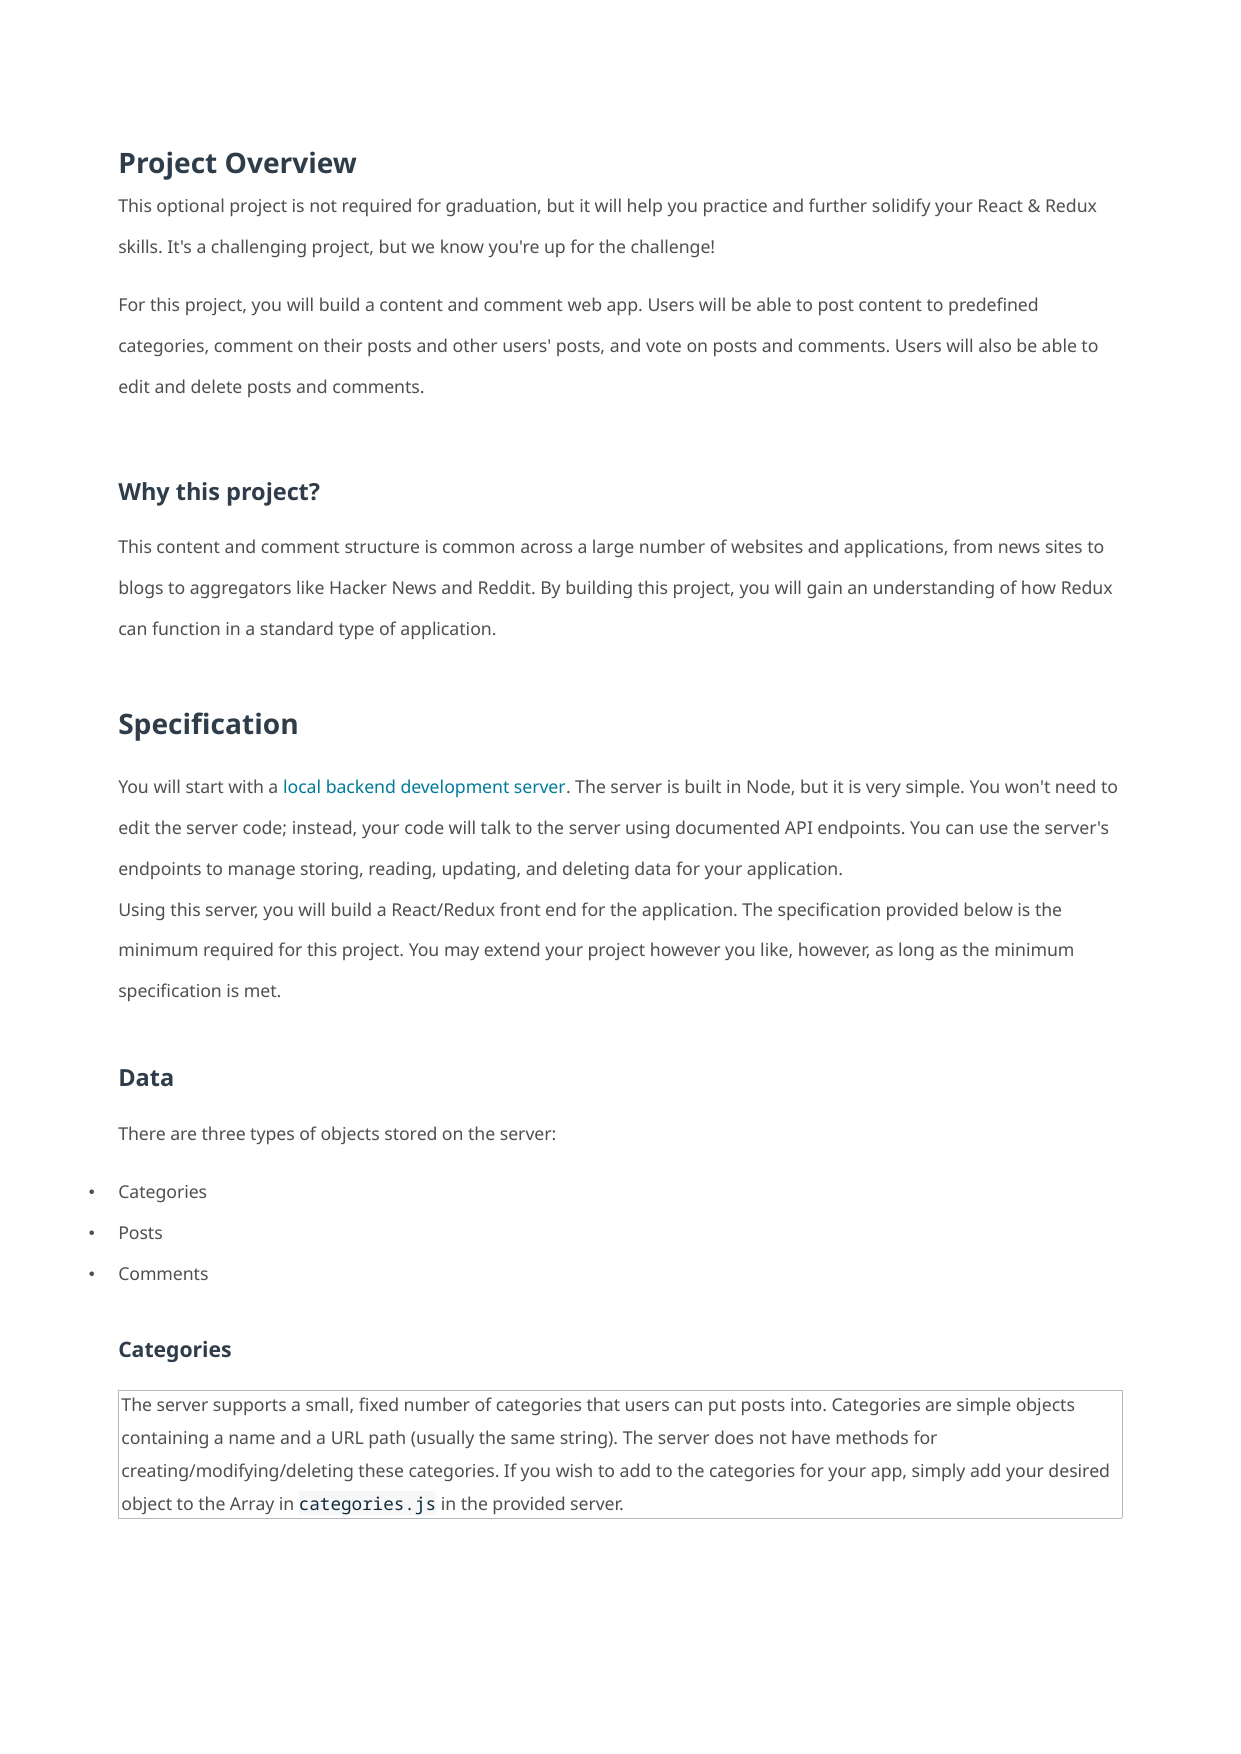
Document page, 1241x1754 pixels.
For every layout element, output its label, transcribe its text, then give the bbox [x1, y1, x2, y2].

text You will start with a local backend development server. The server is built in Node, but it is very simple. You won't need to edit the server code; instead, your code will talk to the server using documented API endpoints. You can use the server's endpoints to manage storing, reading, updating, and deleting data for your application. [118, 775, 1122, 881]
subtitle Why this project? [118, 475, 1122, 507]
subtitle Data [118, 1062, 1122, 1094]
text This content and comment structure is common across a large number of websites and applications, from news sites to blogs to aggregators like Hacker News and Reddit. By building this project, you will gain an understanding of how Redux can function in a standard type of application. [118, 535, 1122, 641]
list Posts [118, 1221, 1122, 1245]
text There are three types of objects stored on the server: [118, 1122, 1122, 1146]
text For this project, you will build a content and comment web app. Users will be able to post content to predefined categories, comment on their posts and other users' posts, and vote on posts and comments. Users will also be able to edit and delete posts and comments. [118, 293, 1122, 398]
text Using this server, you will build a React/Redux front end for the application. The specification provided below is the minimum required for this project. You may extend your project however you like, however, as long as the minimum specification is met. [118, 897, 1122, 1003]
list Comments [118, 1262, 1122, 1286]
subtitle Categories [118, 1335, 1122, 1364]
text This optional project is not required for graduation, but it will help you practice and further solidify your React & Redux skills. It's a challenging project, but we know you're up for the challenge! [118, 194, 1122, 259]
text The server supports a small, fixed number of categories that users can put posts into. Categories are simple objects containing a name and a URL path (usually the same string). The server does not have methods for creating/modifying/deleting these categories. If you wish to add to the categories for your app, simply add your desired object to the Array in categories.js in the provided server. [119, 1391, 1122, 1518]
subtitle Project Overview [118, 143, 1122, 181]
subtitle Specification [118, 704, 1122, 742]
list Categories [118, 1180, 1122, 1204]
